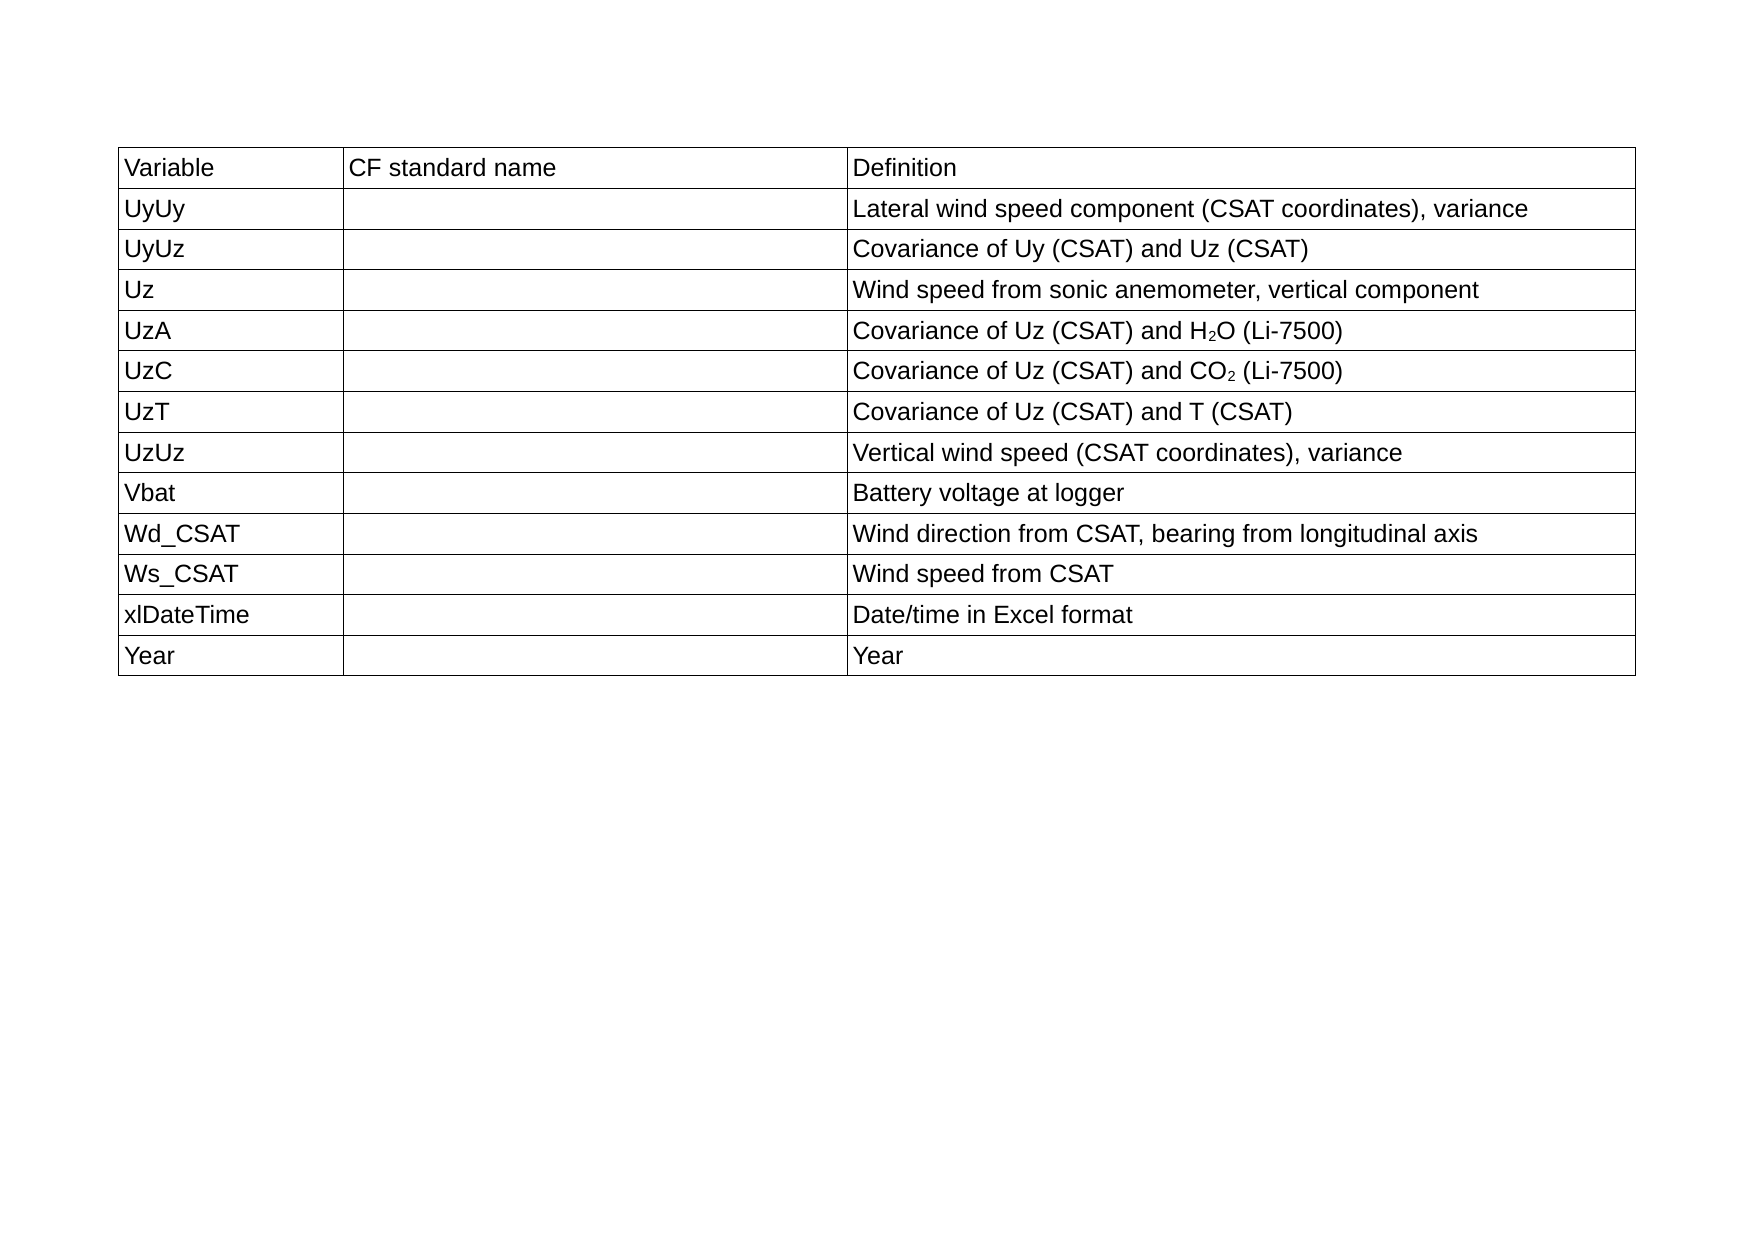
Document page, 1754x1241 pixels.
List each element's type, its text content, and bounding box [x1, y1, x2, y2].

table_cell Wind direction from CSAT, bearing from longitudinal axis [848, 514, 1635, 553]
table_cell [344, 473, 847, 513]
table_cell [344, 514, 847, 553]
table_cell Covariance of Uz (CSAT) and CO2 (Li-7500) [848, 351, 1635, 391]
table_cell Lateral wind speed component (CSAT coordinates), variance [848, 189, 1635, 228]
table_header Definition [848, 148, 1635, 188]
table_cell Year [119, 636, 343, 675]
table_cell UyUz [119, 230, 343, 269]
table_cell Year [848, 636, 1635, 675]
table_cell [344, 189, 847, 228]
table_cell Wind speed from sonic anemometer, vertical component [848, 270, 1635, 310]
table_cell [344, 392, 847, 432]
table_cell [344, 636, 847, 675]
table_cell Battery voltage at logger [848, 473, 1635, 513]
table_cell [344, 433, 847, 472]
table_cell UzA [119, 311, 343, 350]
table_cell Covariance of Uy (CSAT) and Uz (CSAT) [848, 230, 1635, 269]
table_cell [344, 595, 847, 635]
table_cell [344, 351, 847, 391]
table_cell UzUz [119, 433, 343, 472]
table_cell Date/time in Excel format [848, 595, 1635, 635]
table_cell UzT [119, 392, 343, 432]
table_cell UyUy [119, 189, 343, 228]
table_cell Covariance of Uz (CSAT) and T (CSAT) [848, 392, 1635, 432]
table_cell UzC [119, 351, 343, 391]
table_cell [344, 555, 847, 594]
table_cell Wd_CSAT [119, 514, 343, 553]
table_header Variable [119, 148, 343, 188]
table_cell Vertical wind speed (CSAT coordinates), variance [848, 433, 1635, 472]
table_header CF standard name [344, 148, 847, 188]
table_cell [344, 270, 847, 310]
table_cell Covariance of Uz (CSAT) and H2O (Li-7500) [848, 311, 1635, 350]
table_cell [344, 311, 847, 350]
table_cell Ws_CSAT [119, 555, 343, 594]
table_cell Wind speed from CSAT [848, 555, 1635, 594]
table_cell [344, 230, 847, 269]
table_cell Vbat [119, 473, 343, 513]
table_cell Uz [119, 270, 343, 310]
table_cell xlDateTime [119, 595, 343, 635]
